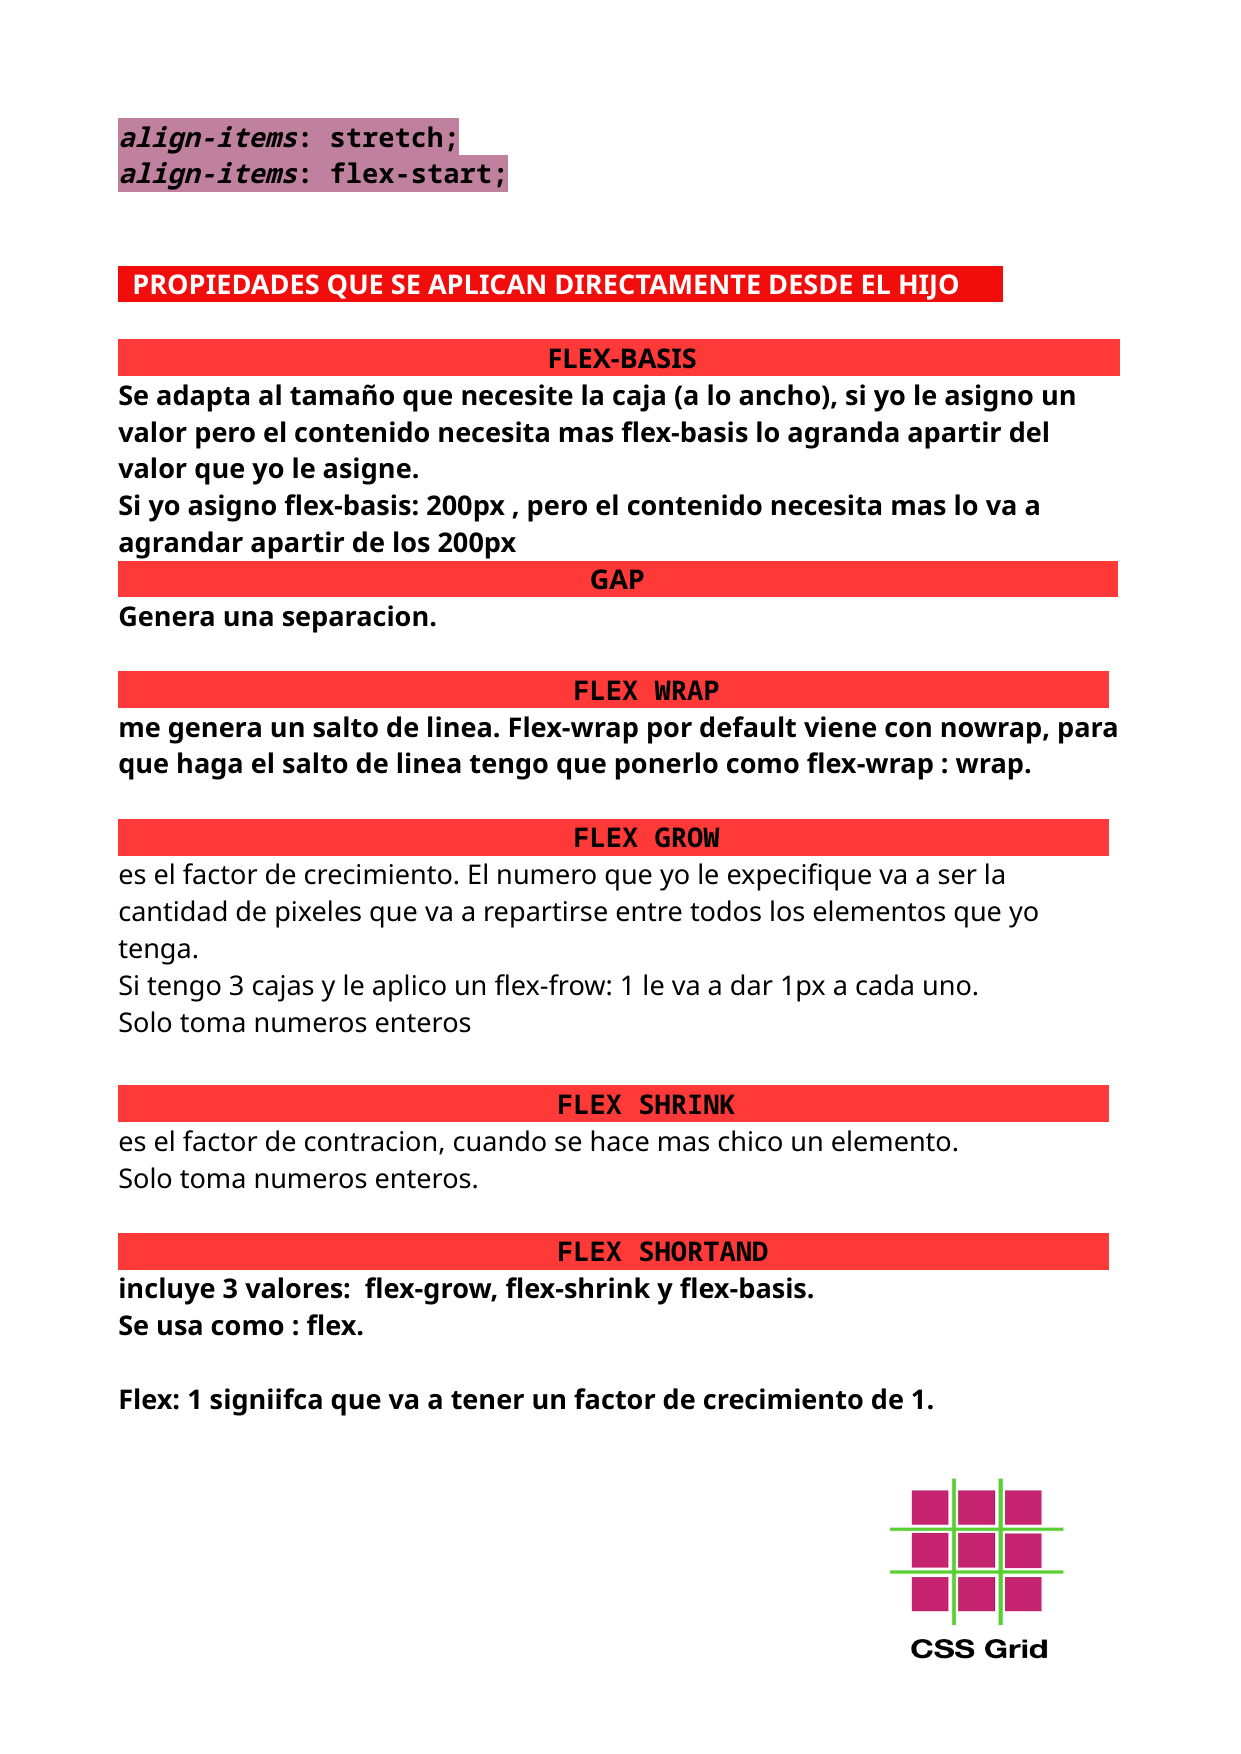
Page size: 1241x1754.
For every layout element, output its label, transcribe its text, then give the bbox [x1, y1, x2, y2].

text Solo toma numeros enteros. [118, 1159, 1122, 1196]
text Flex: 1 signiifca que va a tener un factor de crecimiento de 1. [118, 1380, 1122, 1417]
text PROPIEDADES QUE SE APLICAN DIRECTAMENTE DESDE EL HIJO [118, 266, 1122, 302]
picture [888, 1475, 1080, 1664]
text me genera un salto de linea. Flex-wrap por default viene con nowrap, para que haga el salto de linea tengo que ponerlo como flex-wrap : wrap. [118, 708, 1122, 782]
text FLEX-BASIS [118, 339, 1122, 376]
text FLEX WRAP [118, 671, 1122, 708]
text FLEX SHRINK [118, 1085, 1122, 1122]
text align-items: stretch; [118, 118, 1122, 155]
text Se usa como : flex. [118, 1307, 1122, 1343]
text Si tengo 3 cajas y le aplico un flex-frow: 1 le va a dar 1px a cada uno. [118, 966, 1122, 1003]
text align-items: flex-start; [118, 155, 1122, 192]
text Si yo asigno flex-basis: 200px , pero el contenido necesita mas lo va a agrandar apartir de los 200px [118, 487, 1122, 561]
text FLEX SHORTAND [118, 1233, 1122, 1270]
text GAP Genera una separacion. [118, 561, 1122, 634]
text es el factor de crecimiento. El numero que yo le expecifique va a ser la cantidad de pixeles que va a repartirse entre todos los elementos que yo tenga. [118, 856, 1122, 966]
text Solo toma numeros enteros [118, 1003, 1122, 1040]
text es el factor de contracion, cuando se hace mas chico un elemento. [118, 1122, 1122, 1159]
text FLEX GROW [118, 819, 1122, 856]
text incluye 3 valores: flex-grow, flex-shrink y flex-basis. [118, 1270, 1122, 1307]
text Se adapta al tamaño que necesite la caja (a lo ancho), si yo le asigno un valor pero el contenido necesita mas flex-basis lo agranda apartir del valor que yo le asigne. [118, 376, 1122, 487]
